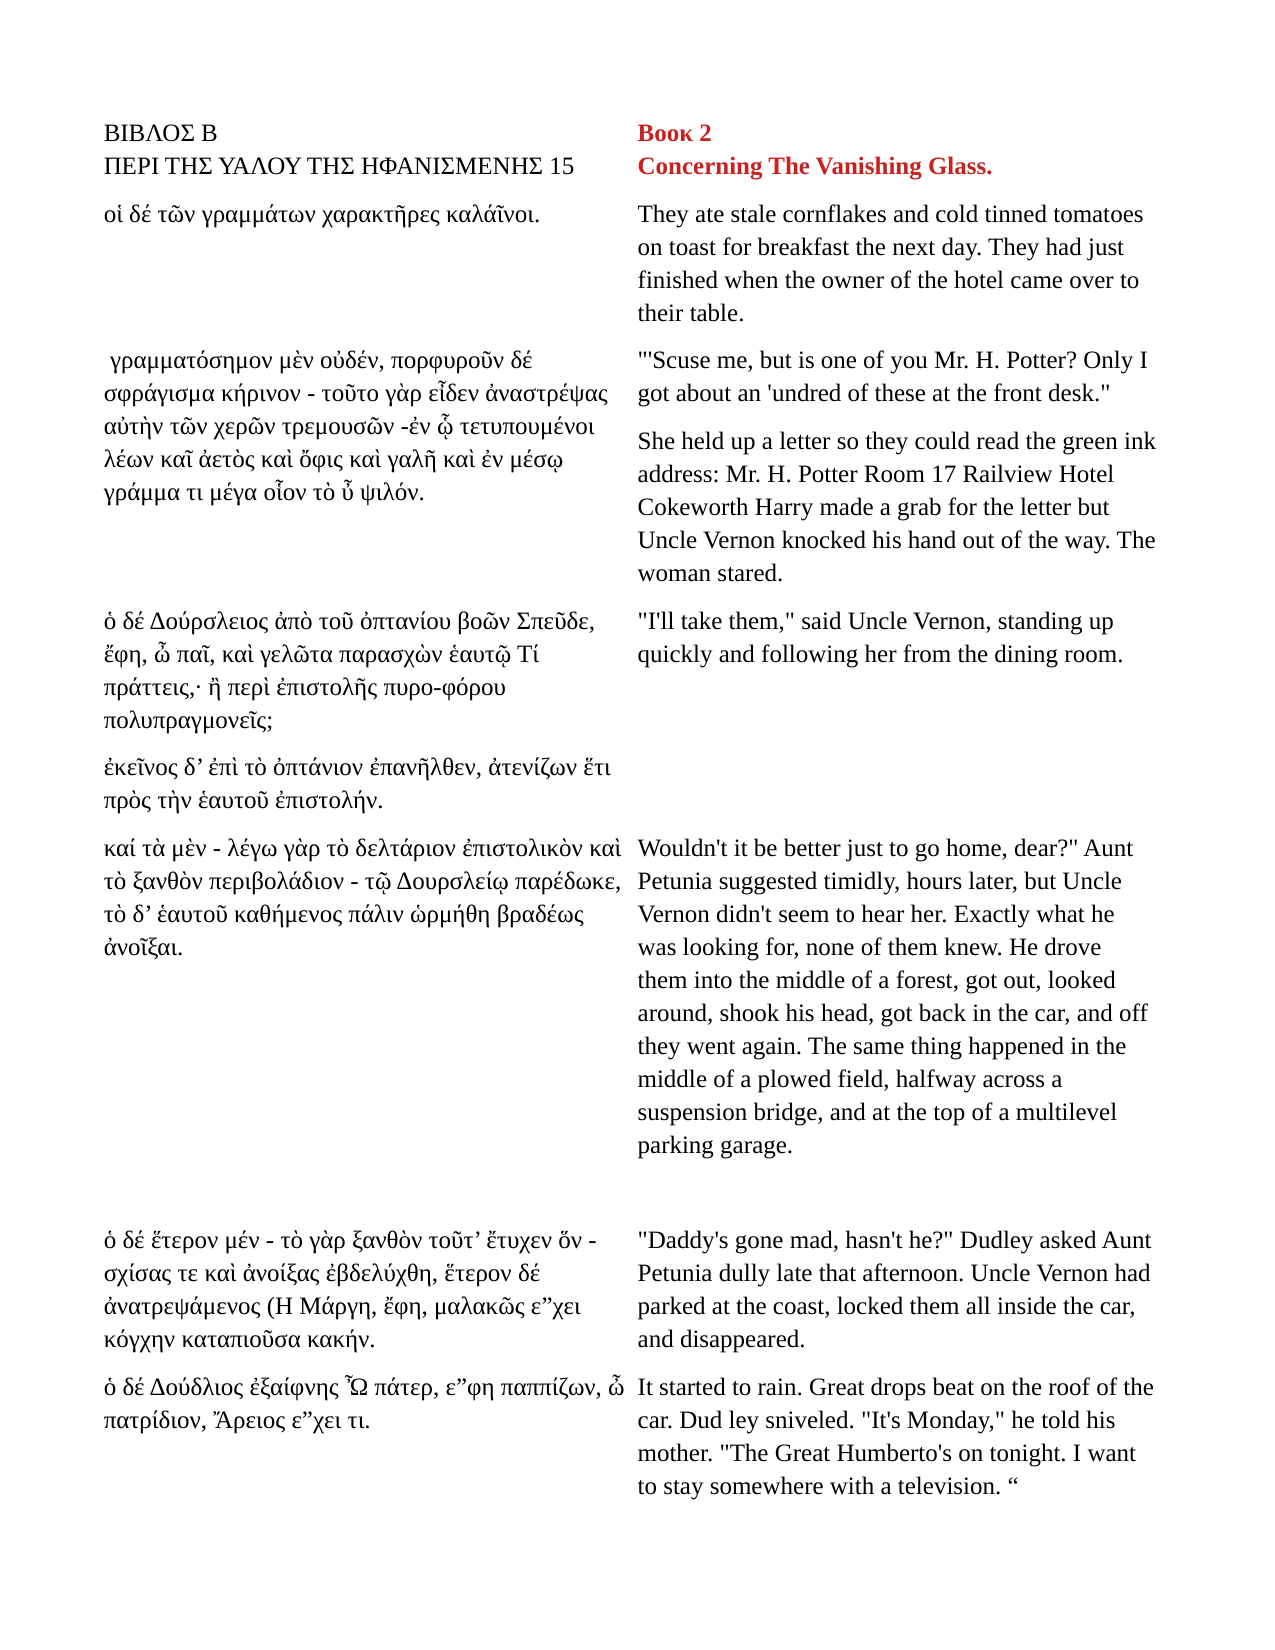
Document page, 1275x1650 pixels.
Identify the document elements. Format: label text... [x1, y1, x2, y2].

table_cell γραμματόσημον μὲν οὐδέν, πορφυροῦν δέ σφράγισμα κήρινον - τοῦτο γὰρ εἶδεν ἀναστρέψας αὐτὴν τῶν χερῶν τρεμουσῶν -ἐν ᾧ τετυπουμένοι λέων καῖ ἀετὸς καὶ ὄφις καὶ γαλῆ καὶ ἐν μέσῳ γράμμα τι μέγα οἷον τὸ ὖ ψιλόν. [104, 345, 637, 606]
table_cell [638, 753, 1157, 833]
table_cell οἱ δέ τῶν γραμμάτων χαρακτῆρες καλάῖνοι. [104, 199, 637, 345]
table_cell καί τὰ μὲν - λέγω γὰρ τὸ δελτάριον ἐπιστολικὸν καὶ τὸ ξανθὸν περιβολάδιον - τῷ Δουρσλείῳ παρέδωκε, τὸ δ’ ἑαυτοῦ καθήμενος πάλιν ὡρμήθη βραδέως ἀνοῖξαι. [104, 833, 637, 1178]
table_cell [104, 1178, 637, 1225]
table_header ΒΙΒΛΟΣ Β ΠΕΡΙ ΤΗΣ ΥΑΛΟΥ ΤΗΣ ΗΦΑΝΙΣΜΕΝΗΣ 15 [104, 118, 637, 199]
table_cell ἐκεῖνος δ’ ἐπὶ τὸ ὀπτάνιον ἐπανῆλθεν, ἀτενίζων ἕτι πρὸς τὴν ἑαυτοῦ ἐπιστολήν. [104, 753, 637, 833]
table_cell "'Scuse me, but is one of you Mr. H. Potter? Only I got about an 'undred of these at the front desk." She held up a letter so they could read the green ink address: Mr. H. Potter Room 17 Railview Hotel Cokeworth Harry made a grab for the letter but Uncle Vernon knocked his hand out of the way. The woman stared. [638, 345, 1157, 606]
table_cell They ate stale cornflakes and cold tinned tomatoes on toast for breakfast the next day. They had just finished when the owner of the hotel came over to their table. [638, 199, 1157, 345]
table_cell "I'll take them," said Uncle Vernon, standing up quickly and following her from the dining room. [638, 606, 1157, 752]
table_cell ὁ δέ Δούρσλειος ἀπὸ τοῦ ὀπτανίου βοῶν Σπεῦδε, ἔφη, ὦ παῖ, καὶ γελῶτα παρασχὼν ἑαυτῷ Τί πράττεις,· ἢ περὶ ἐπιστολῆς πυρο-φόρου πολυπραγμονεῖς; [104, 606, 637, 752]
table_cell It started to rain. Great drops beat on the roof of the car. Dud ley sniveled. "It's Monday," he told his mother. "The Great Humberto's on tonight. I want to stay somewhere with a television. “ [638, 1372, 1157, 1519]
table_cell ὁ δέ Δούδλιος ἐξαίφνης Ὦ πάτερ, ε”φη παππίζων, ὦ πατρίδιον, Ἄρειος ε”χει τι. [104, 1372, 637, 1519]
table_cell Wouldn't it be better just to go home, dear?" Aunt Petunia suggested timidly, hours later, but Uncle Vernon didn't seem to hear her. Exactly what he was looking for, none of them knew. He drove them into the middle of a forest, got out, looked around, shook his head, got back in the car, and off they went again. The same thing happened in the middle of a plowed field, halfway across a suspension bridge, and at the top of a multilevel parking garage. [638, 833, 1157, 1178]
table_header Βοοκ 2 Concerning The Vanishing Glass. [638, 118, 1157, 199]
table_cell [638, 1178, 1157, 1225]
table_cell ὁ δέ ἕτερον μέν - τὸ γὰρ ξανθὸν τοῦτ’ ἔτυχεν ὅν - σχίσας τε καὶ ἀνοίξας ἐβδελύχθη, ἕτερον δέ ἀνατρεψάμενος (Η Μάργη, ἔφη, μαλακῶς ε”χει κόγχην καταπιοῦσα κακήν. [104, 1225, 637, 1372]
table_cell "Daddy's gone mad, hasn't he?" Dudley asked Aunt Petunia dully late that afternoon. Uncle Vernon had parked at the coast, locked them all inside the car, and disappeared. [638, 1225, 1157, 1372]
